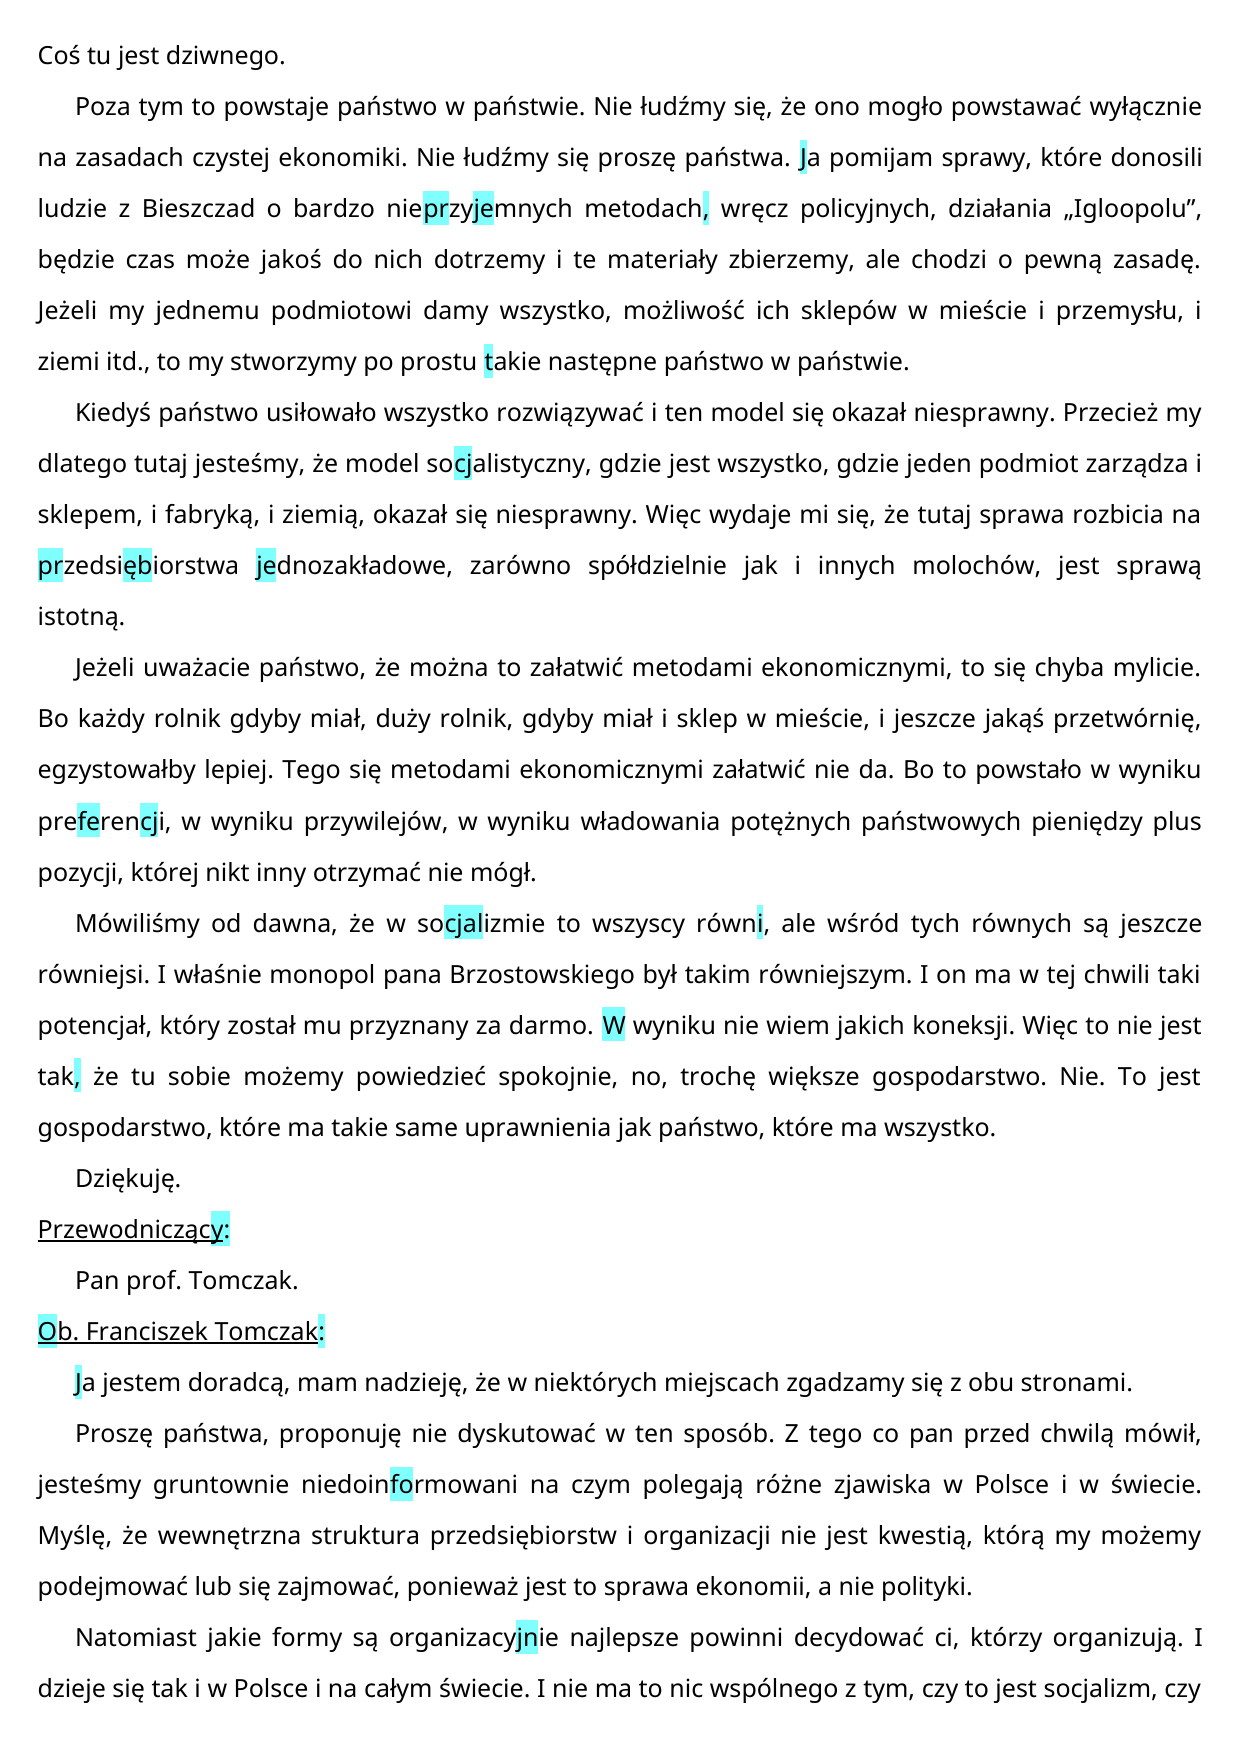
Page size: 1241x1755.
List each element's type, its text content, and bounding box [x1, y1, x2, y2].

text Kiedyś państwo usiłowało wszystko rozwiązywać i ten model się okazał niesprawny. Przecież my dlatego tutaj jesteśmy, że model socjalistyczny, gdzie jest wszystko, gdzie jeden podmiot zarządza i sklepem, i fabryką, i ziemią, okazał się niesprawny. Więc wydaje mi się, że tutaj sprawa rozbicia na przedsiębiorstwa jednozakładowe, zarówno spółdzielnie jak i innych molochów, jest sprawą istotną. [37, 395, 1203, 633]
text Przewodniczący: [37, 1211, 1203, 1246]
text Pan prof. Tomczak. [37, 1262, 1203, 1297]
text Dziękuję. [37, 1160, 1203, 1194]
text Jeżeli uważacie państwo, że można to załatwić metodami ekonomicznymi, to się chyba mylicie. Bo każdy rolnik gdyby miał, duży rolnik, gdyby miał i sklep w mieście, i jeszcze jakąś przetwórnię, egzystowałby lepiej. Tego się metodami ekonomicznymi załatwić nie da. Bo to powstało w wyniku preferencji, w wyniku przywilejów, w wyniku władowania potężnych państwowych pieniędzy plus pozycji, której nikt inny otrzymać nie mógł. [37, 650, 1203, 888]
text Natomiast jakie formy są organizacyjnie najlepsze powinni decydować ci, którzy organizują. I dzieje się tak i w Polsce i na całym świecie. I nie ma to nic wspólnego z tym, czy to jest socjalizm, czy [37, 1620, 1203, 1705]
text Poza tym to powstaje państwo w państwie. Nie łudźmy się, że ono mogło powstawać wyłącznie na zasadach czystej ekonomiki. Nie łudźmy się proszę państwa. Ja pomijam sprawy, które donosili ludzie z Bieszczad o bardzo nieprzyjemnych metodach, wręcz policyjnych, działania „Igloopolu”, będzie czas może jakoś do nich dotrzemy i te materiały zbierzemy, ale chodzi o pewną zasadę. Jeżeli my jednemu podmiotowi damy wszystko, możliwość ich sklepów w mieście i przemysłu, i ziemi itd., to my stworzymy po prostu takie następne państwo w państwie. [37, 88, 1203, 378]
text Ob. Franciszek Tomczak: [37, 1313, 1203, 1348]
text Ja jestem doradcą, mam nadzieję, że w niektórych miejscach zgadzamy się z obu stronami. [37, 1364, 1203, 1399]
text Proszę państwa, proponuję nie dyskutować w ten sposób. Z tego co pan przed chwilą mówił, jesteśmy gruntownie niedoinformowani na czym polegają różne zjawiska w Polsce i w świecie. Myślę, że wewnętrzna struktura przedsiębiorstw i organizacji nie jest kwestią, którą my możemy podejmować lub się zajmować, ponieważ jest to sprawa ekonomii, a nie polityki. [37, 1416, 1203, 1603]
text Mówiliśmy od dawna, że w socjalizmie to wszyscy równi, ale wśród tych równych są jeszcze równiejsi. I właśnie monopol pana Brzostowskiego był takim równiejszym. I on ma w tej chwili taki potencjał, który został mu przyznany za darmo. W wyniku nie wiem jakich koneksji. Więc to nie jest tak, że tu sobie możemy powiedzieć spokojnie, no, trochę większe gospodarstwo. Nie. To jest gospodarstwo, które ma takie same uprawnienia jak państwo, które ma wszystko. [37, 905, 1203, 1143]
text Coś tu jest dziwnego. [37, 37, 1203, 72]
